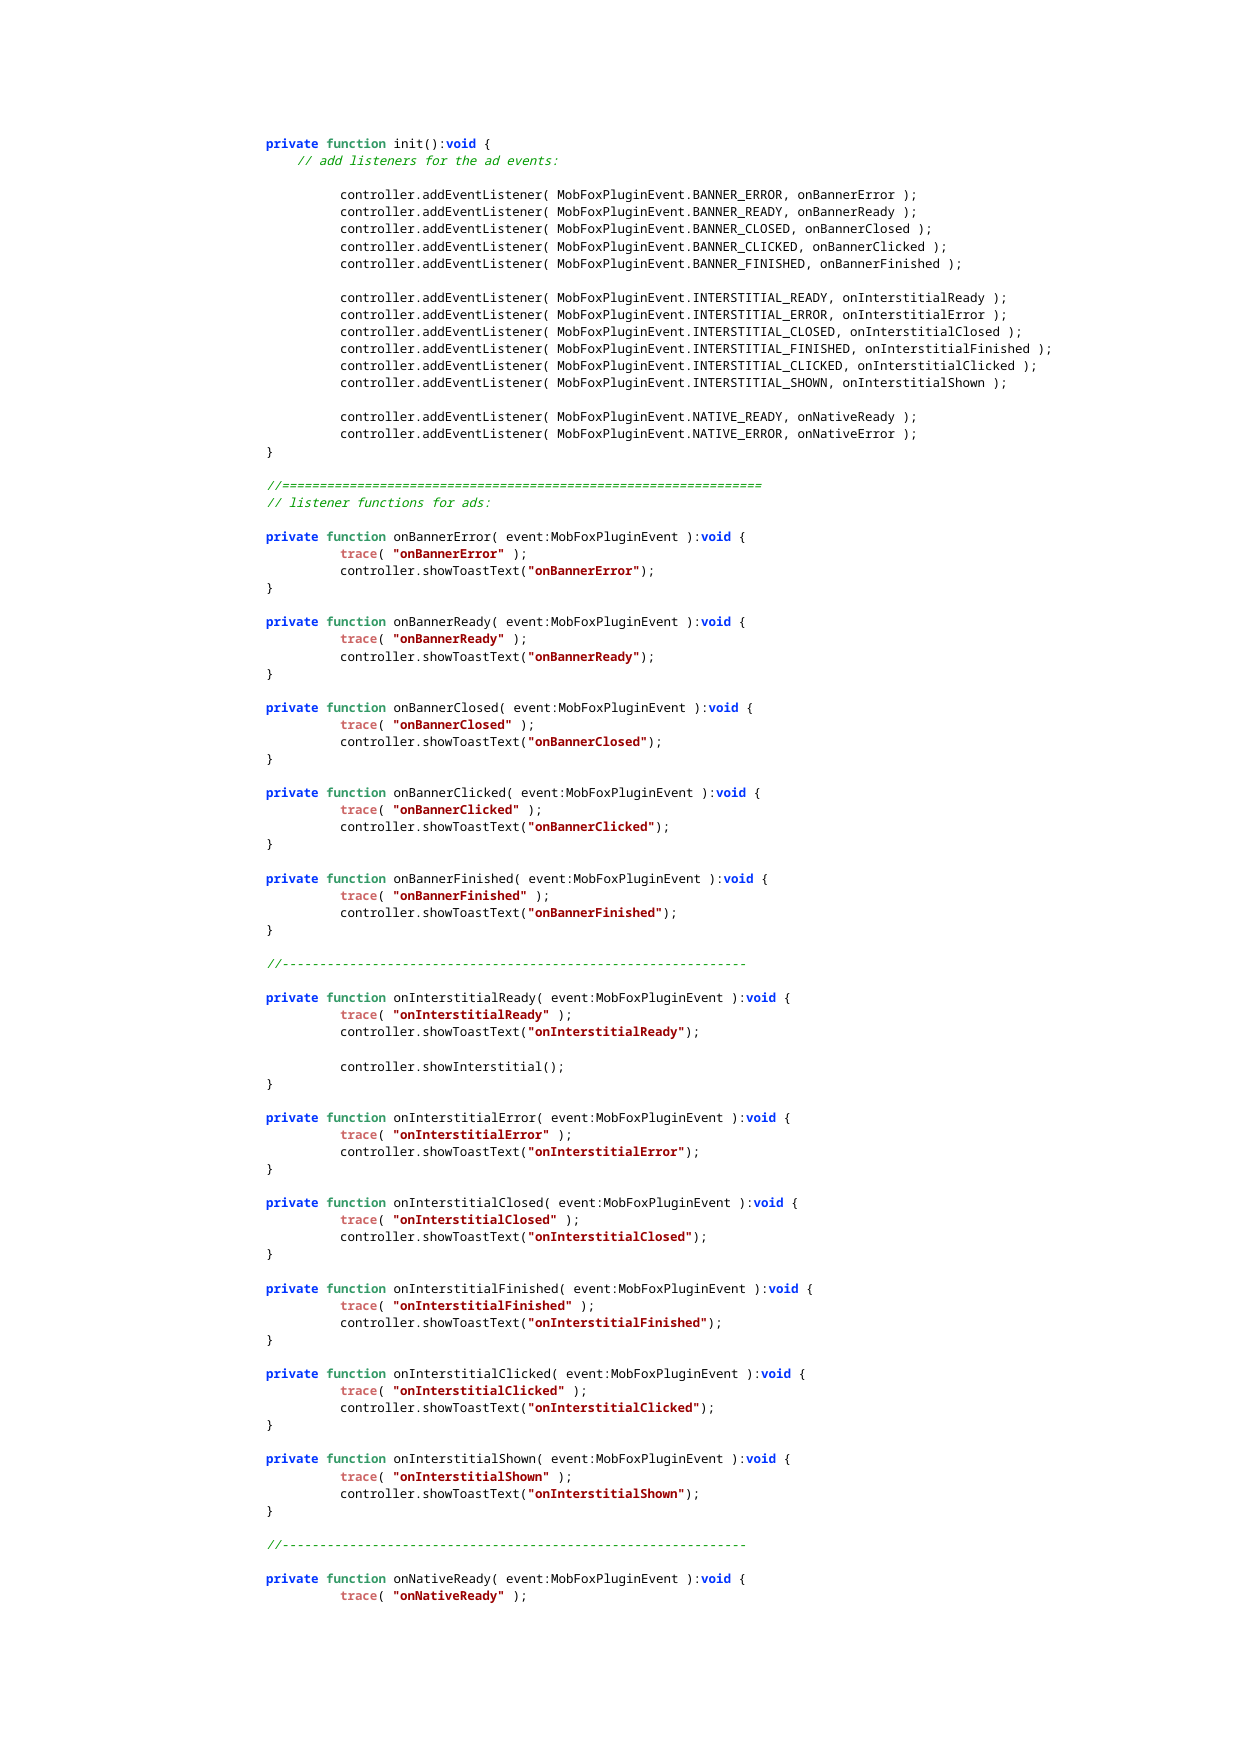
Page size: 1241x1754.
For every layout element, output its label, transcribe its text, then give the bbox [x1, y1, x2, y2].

text private function onInterstitialFinished( event:MobFoxPluginEvent ):void { [118, 1280, 1122, 1297]
text private function onBannerClosed( event:MobFoxPluginEvent ):void { [118, 699, 1122, 716]
text trace( "onInterstitialReady" ); [118, 1006, 1122, 1023]
text trace( "onBannerClicked" ); [118, 801, 1122, 818]
text controller.showToastText("onBannerClosed"); [118, 733, 1122, 750]
text trace( "onBannerError" ); [118, 545, 1122, 562]
text private function onInterstitialError( event:MobFoxPluginEvent ):void { [118, 1109, 1122, 1126]
text //================================================================ [118, 477, 1122, 494]
text controller.showToastText("onBannerReady"); [118, 648, 1122, 665]
text private function init():void { [118, 135, 1122, 152]
text private function onBannerClicked( event:MobFoxPluginEvent ):void { [118, 784, 1122, 801]
text controller.addEventListener( MobFoxPluginEvent.NATIVE_ERROR, onNativeError ); [118, 426, 1122, 443]
text } [118, 1502, 1122, 1519]
text controller.addEventListener( MobFoxPluginEvent.NATIVE_READY, onNativeReady ); [118, 408, 1122, 426]
text //-------------------------------------------------------------- [118, 1536, 1122, 1553]
text controller.addEventListener( MobFoxPluginEvent.BANNER_CLICKED, onBannerClicked ); [118, 238, 1122, 255]
text trace( "onBannerReady" ); [118, 631, 1122, 648]
text } [118, 579, 1122, 596]
text private function onInterstitialClicked( event:MobFoxPluginEvent ):void { [118, 1365, 1122, 1382]
text controller.showToastText("onBannerClicked"); [118, 818, 1122, 836]
text private function onBannerFinished( event:MobFoxPluginEvent ):void { [118, 870, 1122, 887]
text //-------------------------------------------------------------- [118, 955, 1122, 972]
text controller.addEventListener( MobFoxPluginEvent.INTERSTITIAL_SHOWN, onInterstitialShown ); [118, 374, 1122, 391]
text controller.addEventListener( MobFoxPluginEvent.BANNER_CLOSED, onBannerClosed ); [118, 221, 1122, 238]
text trace( "onInterstitialClosed" ); [118, 1211, 1122, 1228]
text private function onBannerReady( event:MobFoxPluginEvent ):void { [118, 613, 1122, 631]
text private function onInterstitialShown( event:MobFoxPluginEvent ):void { [118, 1451, 1122, 1468]
text controller.addEventListener( MobFoxPluginEvent.INTERSTITIAL_READY, onInterstitialReady ); [118, 289, 1122, 306]
text private function onBannerError( event:MobFoxPluginEvent ):void { [118, 528, 1122, 545]
text } [118, 1416, 1122, 1433]
text } [118, 1246, 1122, 1263]
text trace( "onInterstitialShown" ); [118, 1468, 1122, 1485]
text private function onInterstitialClosed( event:MobFoxPluginEvent ):void { [118, 1194, 1122, 1211]
text controller.showToastText("onInterstitialClosed"); [118, 1228, 1122, 1246]
text controller.showToastText("onBannerError"); [118, 562, 1122, 579]
text } [118, 921, 1122, 938]
text } [118, 443, 1122, 460]
text // listener functions for ads: [118, 494, 1122, 511]
text controller.addEventListener( MobFoxPluginEvent.INTERSTITIAL_CLICKED, onInterstitialClicked ); [118, 357, 1122, 374]
text trace( "onInterstitialError" ); [118, 1126, 1122, 1143]
text private function onNativeReady( event:MobFoxPluginEvent ):void { [118, 1570, 1122, 1587]
text controller.addEventListener( MobFoxPluginEvent.INTERSTITIAL_FINISHED, onInterstitialFinished ); [118, 340, 1122, 357]
text controller.showInterstitial(); [118, 1058, 1122, 1075]
text controller.showToastText("onInterstitialClicked"); [118, 1399, 1122, 1416]
text controller.showToastText("onInterstitialFinished"); [118, 1314, 1122, 1331]
text } [118, 836, 1122, 853]
text controller.addEventListener( MobFoxPluginEvent.BANNER_READY, onBannerReady ); [118, 203, 1122, 221]
text trace( "onBannerClosed" ); [118, 716, 1122, 733]
text controller.addEventListener( MobFoxPluginEvent.INTERSTITIAL_CLOSED, onInterstitialClosed ); [118, 323, 1122, 340]
text controller.showToastText("onBannerFinished"); [118, 904, 1122, 921]
text trace( "onInterstitialFinished" ); [118, 1297, 1122, 1314]
text } [118, 1160, 1122, 1177]
text } [118, 750, 1122, 767]
text } [118, 1331, 1122, 1348]
text } [118, 665, 1122, 682]
text trace( "onBannerFinished" ); [118, 887, 1122, 904]
text controller.showToastText("onInterstitialError"); [118, 1143, 1122, 1160]
text controller.showToastText("onInterstitialReady"); [118, 1023, 1122, 1041]
text // add listeners for the ad events: [118, 152, 1122, 169]
text controller.showToastText("onInterstitialShown"); [118, 1485, 1122, 1502]
text } [118, 1075, 1122, 1092]
text private function onInterstitialReady( event:MobFoxPluginEvent ):void { [118, 989, 1122, 1006]
text trace( "onNativeReady" ); [118, 1587, 1122, 1604]
text trace( "onInterstitialClicked" ); [118, 1382, 1122, 1399]
text controller.addEventListener( MobFoxPluginEvent.INTERSTITIAL_ERROR, onInterstitialError ); [118, 306, 1122, 323]
text controller.addEventListener( MobFoxPluginEvent.BANNER_ERROR, onBannerError ); [118, 186, 1122, 203]
text controller.addEventListener( MobFoxPluginEvent.BANNER_FINISHED, onBannerFinished ); [118, 255, 1122, 272]
